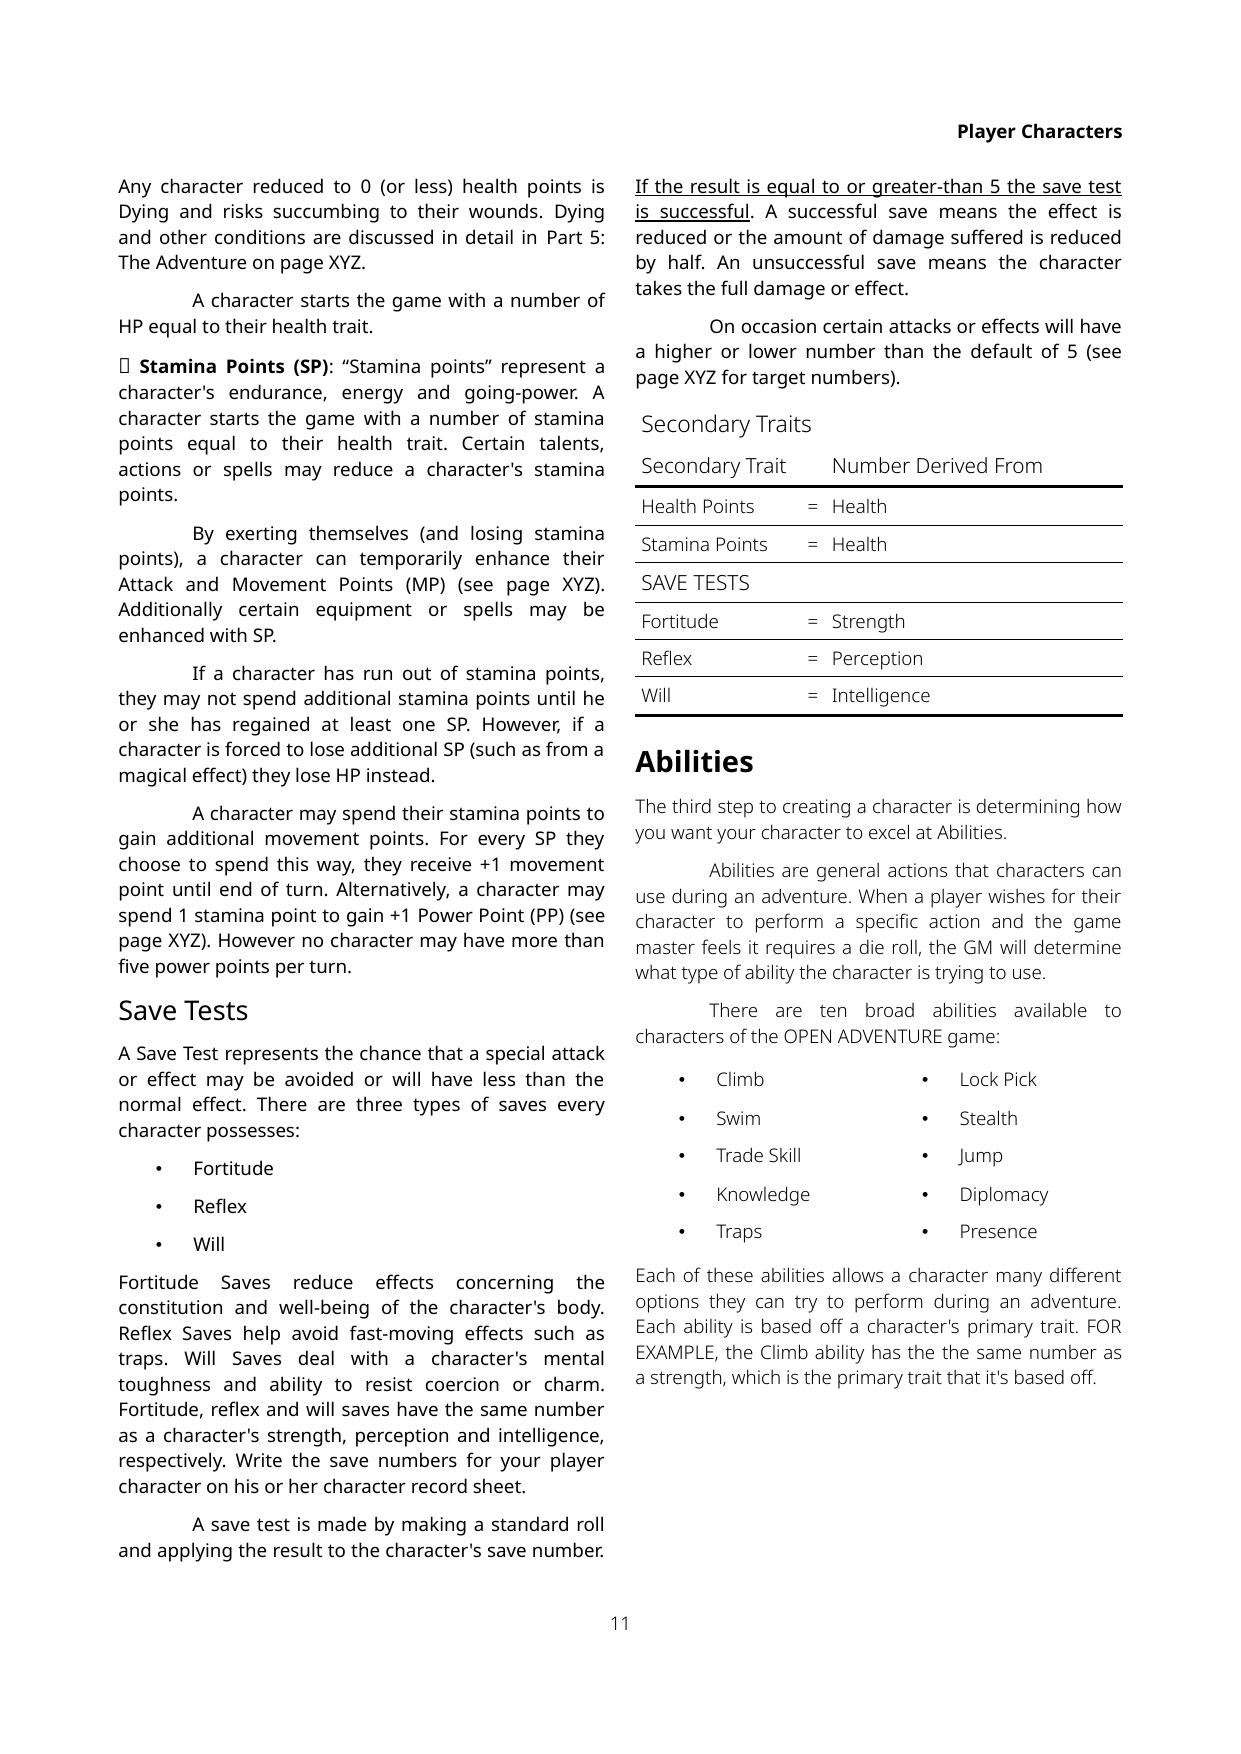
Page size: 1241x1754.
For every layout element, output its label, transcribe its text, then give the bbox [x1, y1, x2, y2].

text A character starts the game with a number of HP equal to their health trait. [118, 288, 605, 339]
table_cell [799, 445, 826, 485]
text The third step to creating a character is determining how you want your character to excel at Abilities. [635, 794, 1122, 845]
text On occasion certain attacks or effects will have a higher or lower number than the default of 5 (see page XYZ for target numbers). [635, 313, 1122, 390]
table_cell SAVE TESTS [635, 563, 1123, 602]
text Each of these abilities allows a character many different options they can try to perform during an adventure. Each ability is based off a character's primary trait. FOR EXAMPLE, the Climb ability has the the same number as a strength, which is the primary trait that it's based off. [635, 1263, 1122, 1390]
subtitle Abilities [635, 742, 1122, 781]
table_cell Strength [826, 603, 1123, 639]
table_cell Health [826, 488, 1123, 525]
text Save Tests [118, 991, 605, 1028]
text A save test is made by making a standard roll and applying the result to the character's save number. [118, 1511, 605, 1562]
text A character may spend their stamina points to gain additional movement points. For every SP they choose to spend this way, they receive +1 movement point until end of turn. Alternatively, a character may spend 1 stamina point to gain +1 Power Point (PP) (see page XYZ). However no character may have more than five power points per turn. [118, 800, 605, 979]
text Fortitude Saves reduce effects concerning the constitution and well-being of the character's body. Reflex Saves help avoid fast-moving effects such as traps. Will Saves deal with a character's mental toughness and ability to resist coercion or charm. Fortitude, reflex and will saves have the same number as a character's strength, perception and intelligence, respectively. Write the save numbers for your player character on his or her character record sheet. [118, 1269, 605, 1499]
table_cell Perception [826, 640, 1123, 676]
text is successful. A successful save means the effect is reduced or the amount of damage suffered is reduced by half. An unsuccessful save means the character takes the full damage or effect. [635, 196, 1122, 301]
table_cell Number Derived From [826, 445, 1123, 485]
table_cell Secondary Trait [635, 445, 799, 485]
list Will [156, 1231, 605, 1257]
text  Stamina Points (SP): “Stamina points” represent a character's endurance, energy and going-power. A character starts the game with a number of stamina points equal to their health trait. Certain talents, actions or spells may reduce a character's stamina points. [118, 351, 605, 507]
table_header Secondary Traits [635, 402, 1123, 445]
text By exerting themselves (and losing stamina points), a character can temporarily enhance their Attack and Movement Points (MP) (see page XYZ). Additionally certain equipment or spells may be enhanced with SP. [118, 520, 605, 647]
text A Save Test represents the chance that a special attack or effect may be avoided or will have less than the normal effect. There are three types of saves every character possesses: [118, 1041, 605, 1143]
list Fortitude [156, 1155, 605, 1181]
table_cell = [799, 640, 826, 676]
table_cell Intelligence [826, 677, 1123, 713]
table_header Climb Swim Trade Skill Knowledge Traps [635, 1061, 879, 1263]
text There are ten broad abilities available to characters of the OPEN ADVENTURE game: [635, 997, 1122, 1048]
table_cell Fortitude [635, 603, 799, 639]
table_cell Reflex [635, 640, 799, 676]
text Any character reduced to 0 (or less) health points is Dying and risks succumbing to their wounds. Dying and other conditions are discussed in detail in Part 5: The Adventure on page XYZ. [118, 173, 605, 275]
table_cell = [799, 677, 826, 713]
table_cell Health [826, 526, 1123, 562]
text If a character has run out of stamina points, they may not spend additional stamina points until he or she has regained at least one SP. However, if a character is forced to lose additional SP (such as from a magical effect) they lose HP instead. [118, 660, 605, 787]
list Reflex [156, 1193, 605, 1219]
table_cell = [799, 603, 826, 639]
table_cell Health Points [635, 488, 799, 525]
table_cell = [799, 526, 826, 562]
text Abilities are general actions that characters can use during an adventure. When a player wishes for their character to perform a specific action and the game master feels it requires a die roll, the GM will determine what type of ability the character is trying to use. [635, 857, 1122, 985]
table_cell = [799, 488, 826, 525]
table_cell Stamina Points [635, 526, 799, 562]
table_header Lock Pick Stealth Jump Diplomacy Presence [879, 1061, 1122, 1263]
text If the result is equal to or greater-than 5 the save test [635, 173, 1122, 195]
table_cell Will [635, 677, 799, 713]
